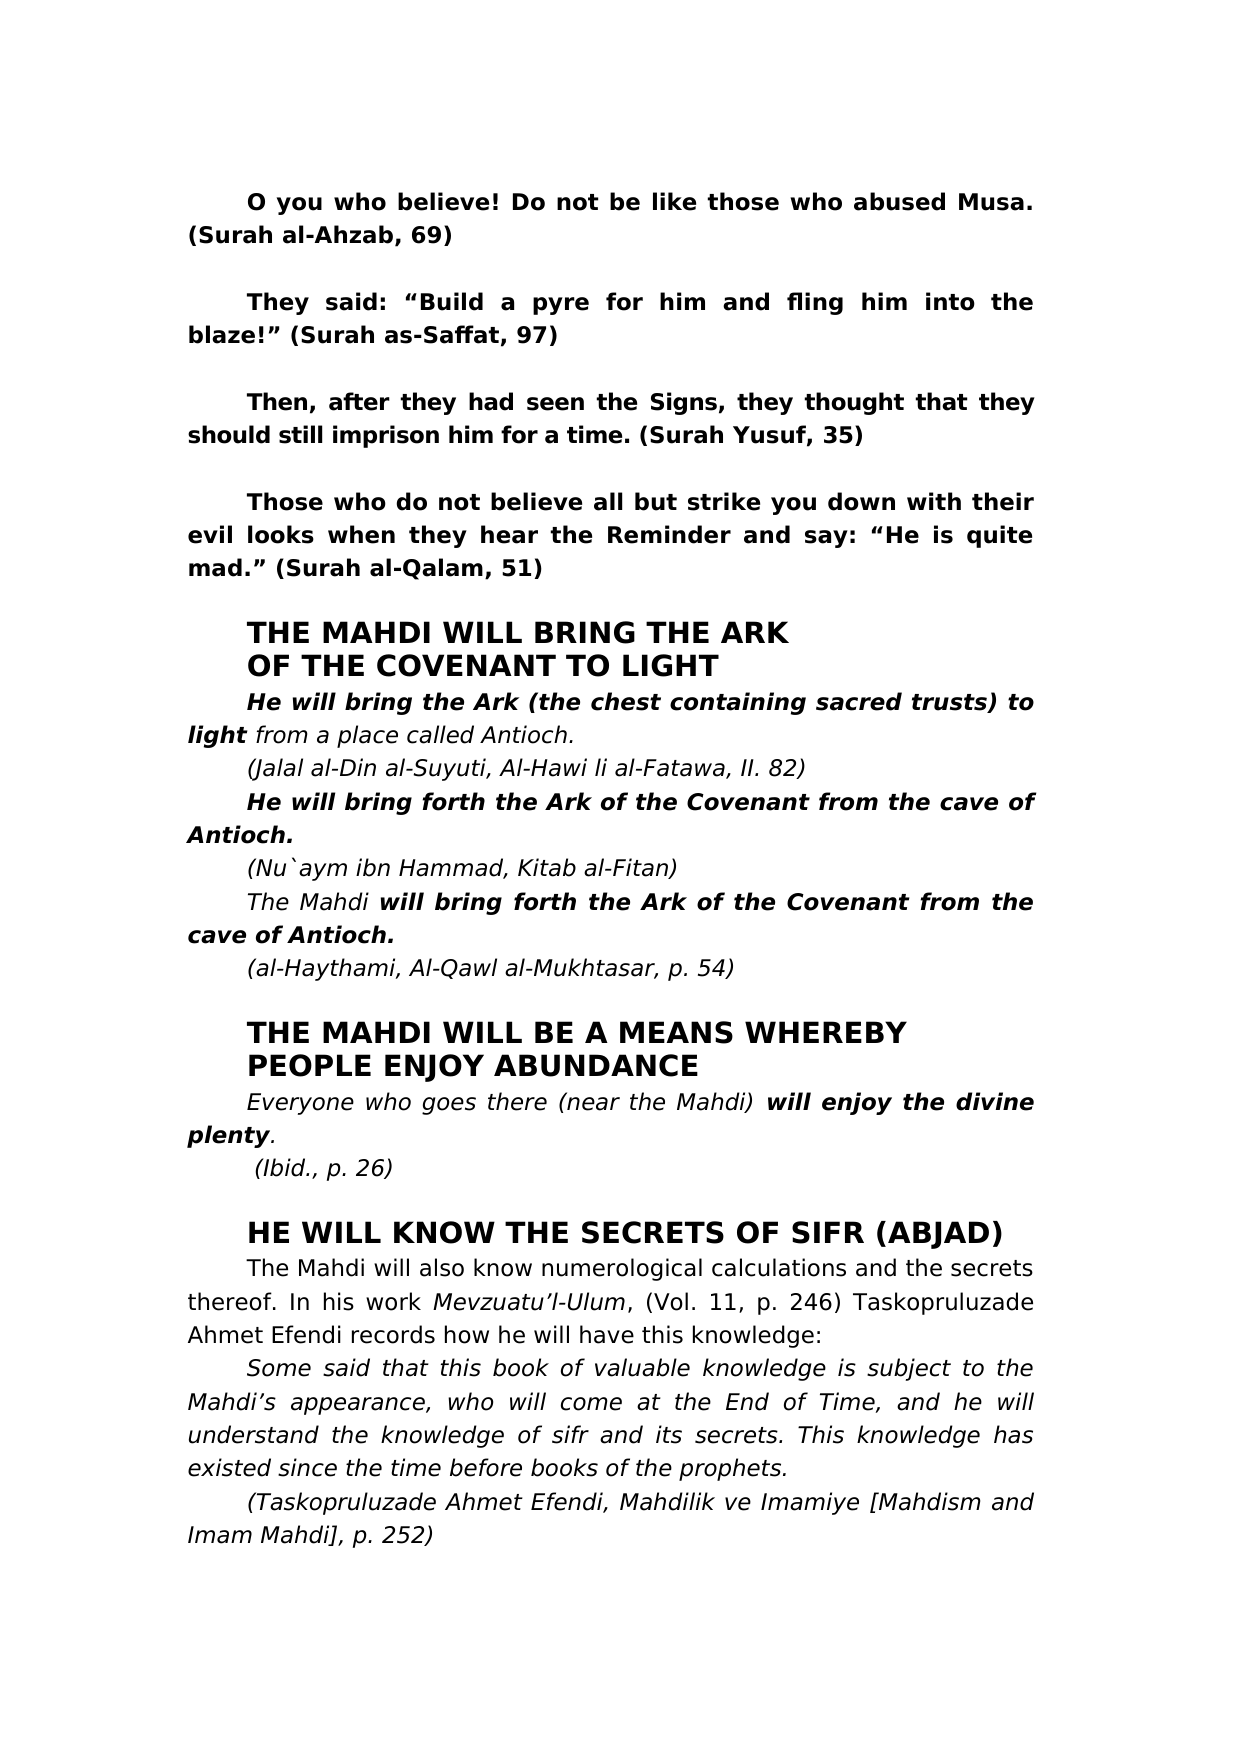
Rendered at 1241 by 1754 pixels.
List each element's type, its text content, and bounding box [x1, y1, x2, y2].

text (al-Haythami, Al-Qawl al-Mukhtasar, p. 54) [187, 950, 1035, 983]
text (Taskopruluzade Ahmet Efendi, Mahdilik ve Imamiye [Mahdism and Imam Mahdi], p. 252) [187, 1483, 1035, 1550]
text (Ibid., p. 26) [187, 1150, 1035, 1183]
text Then, after they had seen the Signs, they thought that they should still imprison him for a time. (Surah Yusuf, 35) [187, 383, 1035, 450]
subtitle THE MAHDI WILL BE A MEANS WHEREBY [187, 1017, 1035, 1050]
text O you who believe! Do not be like those who abused Musa. (Surah al-Ahzab, 69) [187, 183, 1035, 250]
subtitle OF THE COVENANT TO LIGHT [187, 650, 1035, 683]
text (Nu`aym ibn Hammad, Kitab al-Fitan) [187, 850, 1035, 883]
subtitle PEOPLE ENJOY ABUNDANCE [187, 1050, 1035, 1083]
text (Jalal al-Din al-Suyuti, Al-Hawi li al-Fatawa, II. 82) [187, 750, 1035, 783]
text Those who do not believe all but strike you down with their evil looks when they hear the Reminder and say: “He is quite mad.” (Surah al-Qalam, 51) [187, 483, 1035, 583]
subtitle THE MAHDI WILL BRING THE ARK [187, 617, 1035, 650]
text The Mahdi will also know numerological calculations and the secrets thereof. In his work Mevzuatu’l-Ulum, (Vol. 11, p. 246) Taskopruluzade Ahmet Efendi records how he will have this knowledge: [187, 1250, 1035, 1350]
text They said: “Build a pyre for him and fling him into the blaze!” (Surah as-Saffat, 97) [187, 283, 1035, 350]
text The Mahdi will bring forth the Ark of the Covenant from the cave of Antioch. [187, 883, 1035, 950]
subtitle HE WILL KNOW THE SECRETS OF SIFR (ABJAD) [187, 1217, 1035, 1250]
text Some said that this book of valuable knowledge is subject to the Mahdi’s appearance, who will come at the End of Time, and he will understand the knowledge of sifr and its secrets. This knowledge has existed since the time before books of the prophets. [187, 1350, 1035, 1483]
text He will bring the Ark (the chest containing sacred trusts) to light from a place called Antioch. [187, 683, 1035, 750]
text He will bring forth the Ark of the Covenant from the cave of Antioch. [187, 783, 1035, 850]
text Everyone who goes there (near the Mahdi) will enjoy the divine plenty. [187, 1083, 1035, 1150]
